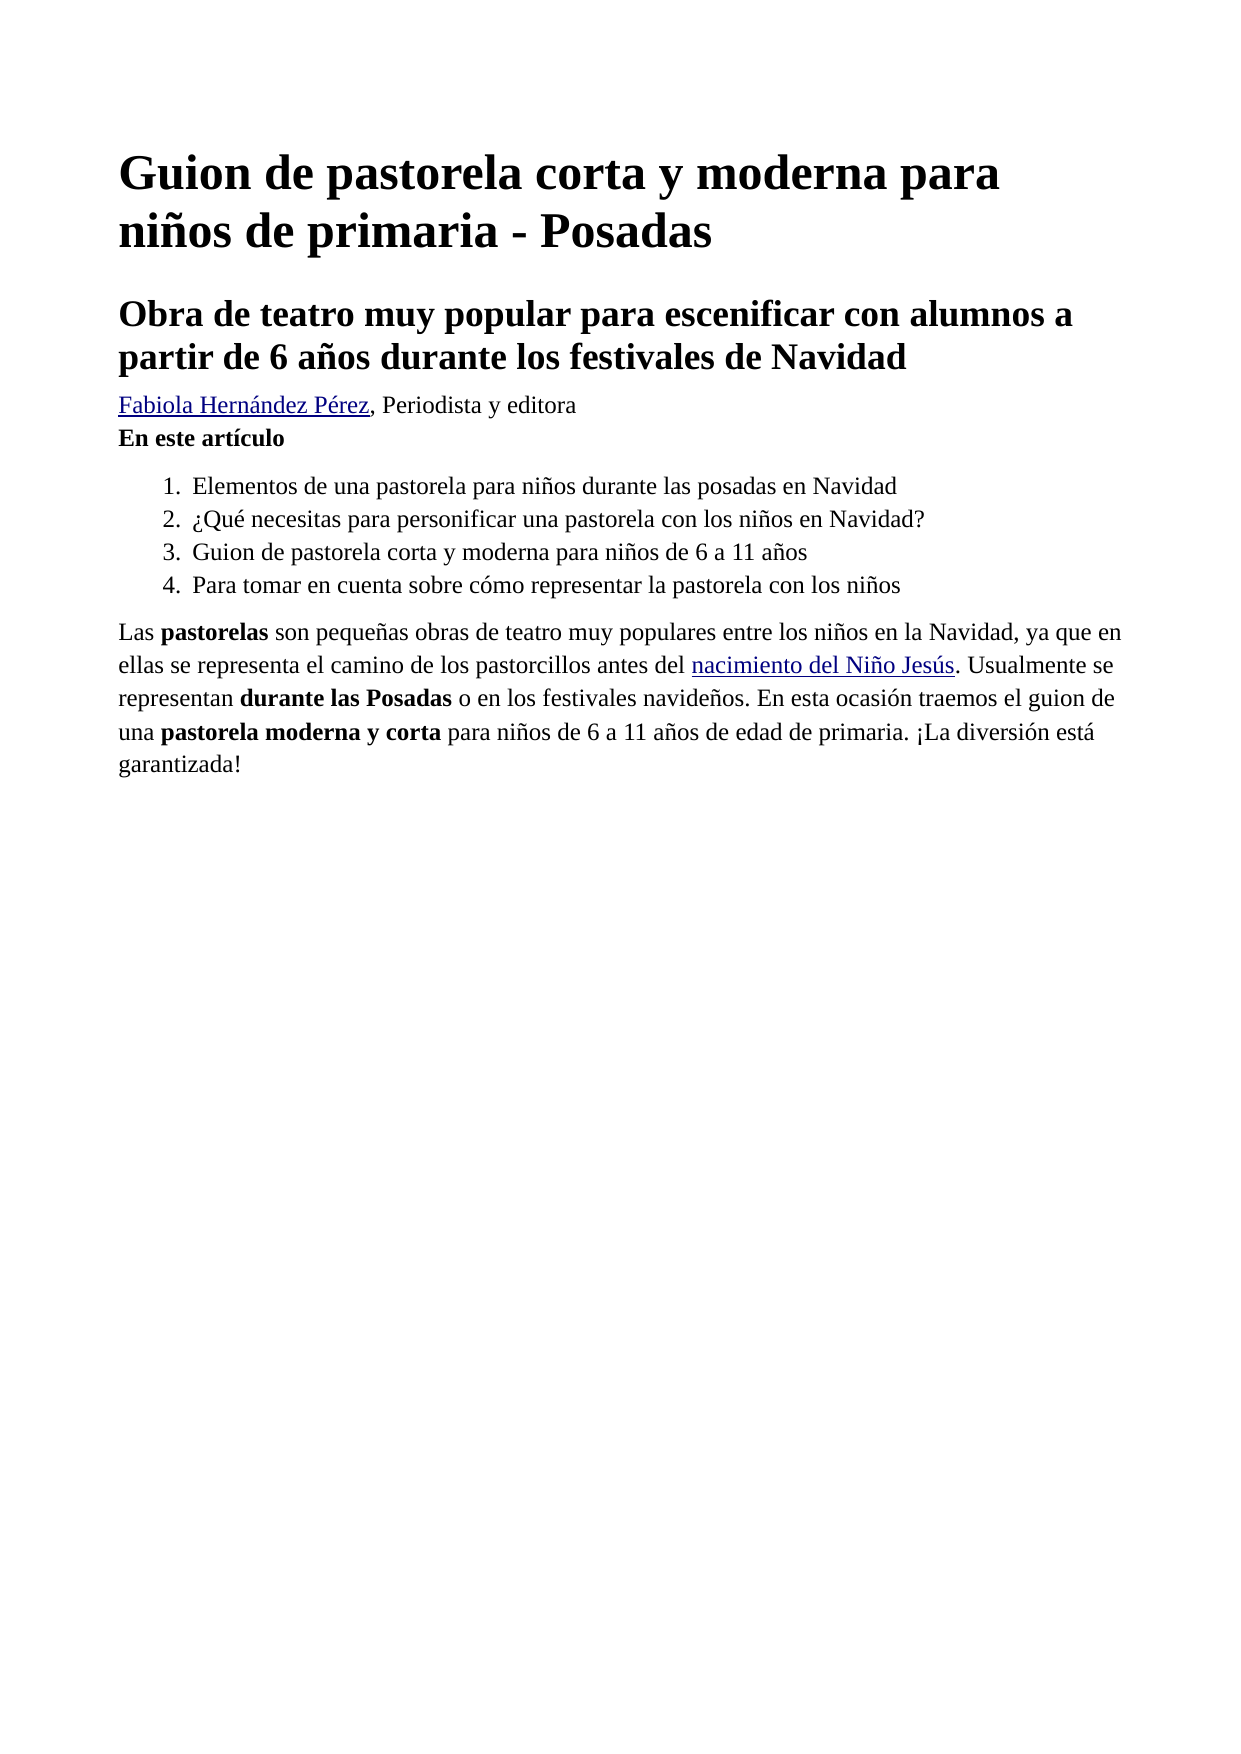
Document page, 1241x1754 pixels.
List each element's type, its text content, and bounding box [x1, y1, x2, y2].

text Fabiola Hernández Pérez, Periodista y editora [118, 390, 1122, 419]
text En este artículo [118, 423, 1122, 452]
list Elementos de una pastorela para niños durante las posadas en Navidad [162, 471, 1122, 499]
list ¿Qué necesitas para personificar una pastorela con los niños en Navidad? [162, 504, 1122, 533]
text Las pastorelas son pequeñas obras de teatro muy populares entre los niños en la Navidad, ya que en ellas se representa el camino de los pastorcillos antes del nacimiento del Niño Jesús. Usualmente se representan durante las Posadas o en los festivales navideños. En esta ocasión traemos el guion de una pastorela moderna y corta para niños de 6 a 11 años de edad de primaria. ¡La diversión está garantizada! [118, 617, 1122, 778]
subtitle Obra de teatro muy popular para escenificar con alumnos a partir de 6 años durante los festivales de Navidad [118, 291, 1122, 378]
subtitle Guion de pastorela corta y moderna para niños de primaria - Posadas [118, 143, 1122, 258]
list Para tomar en cuenta sobre cómo representar la pastorela con los niños [162, 570, 1122, 599]
list Guion de pastorela corta y moderna para niños de 6 a 11 años [162, 537, 1122, 566]
